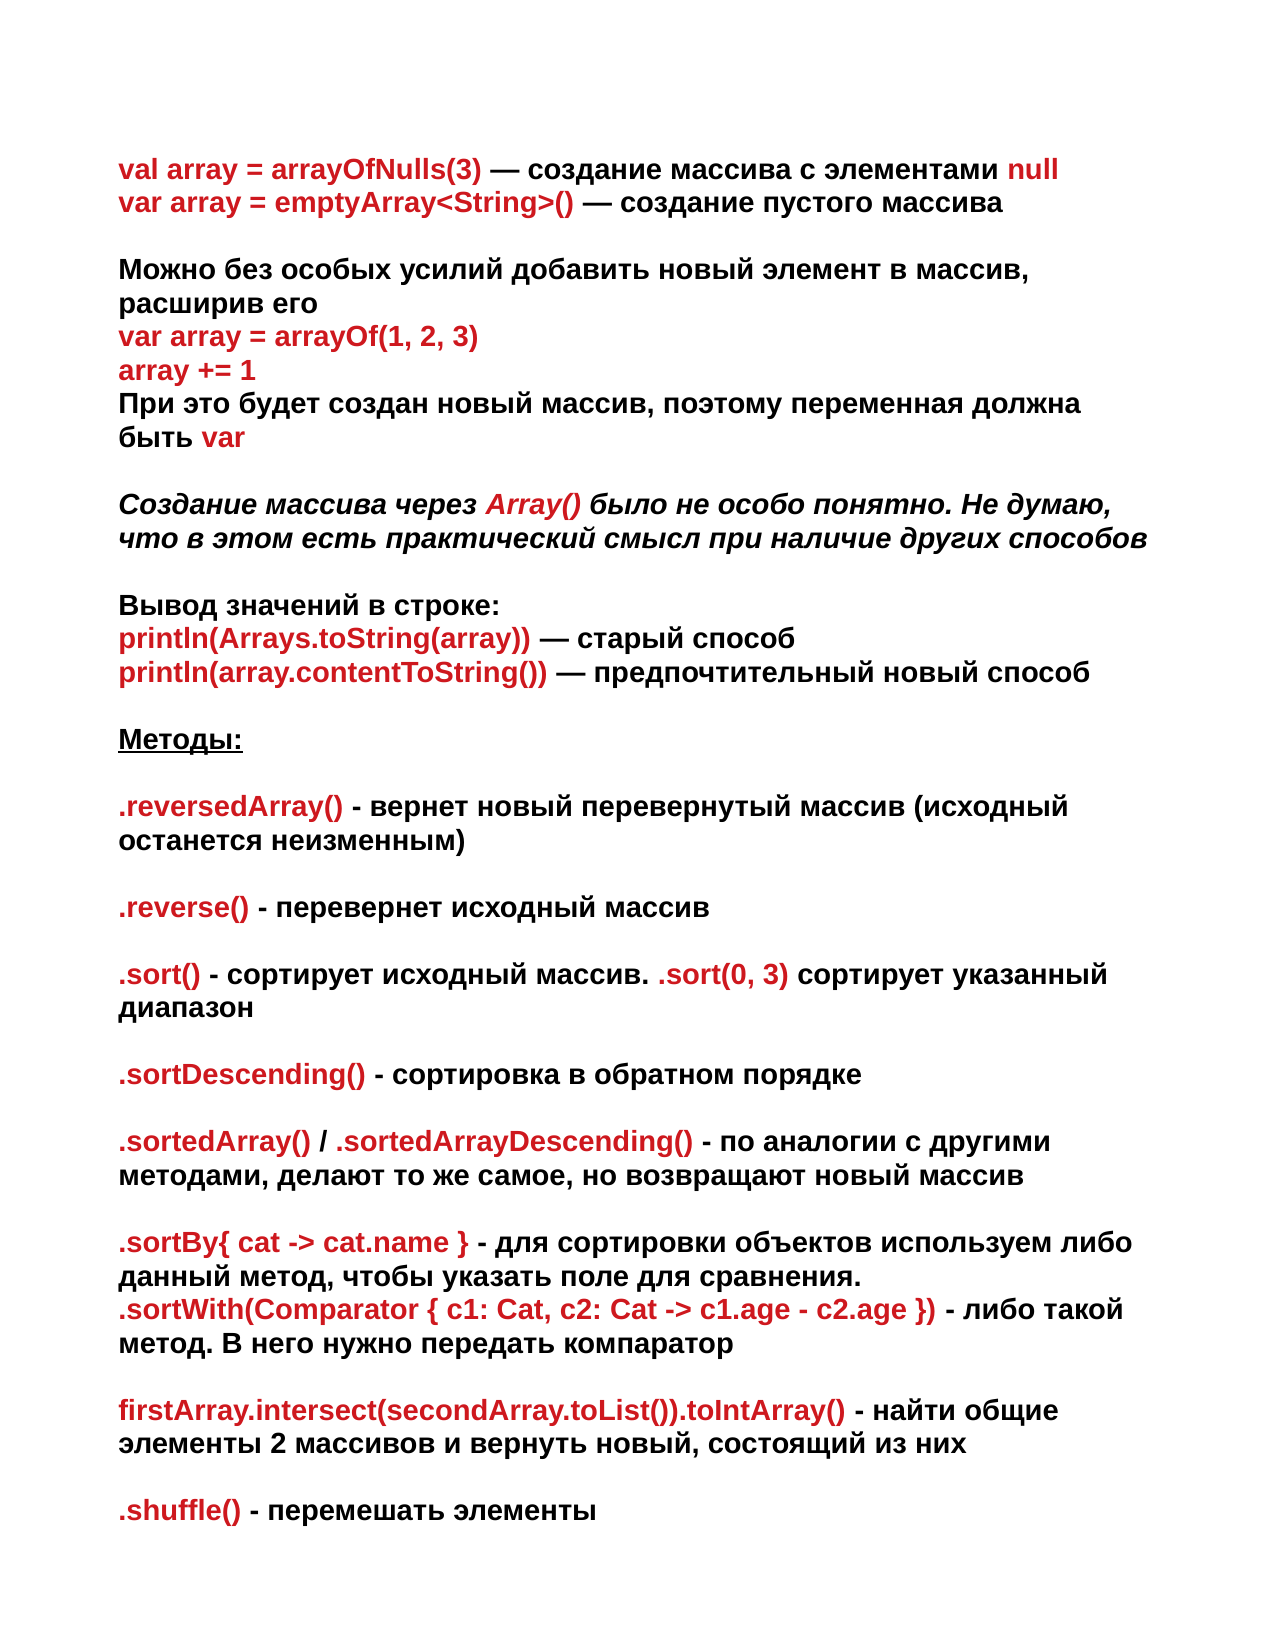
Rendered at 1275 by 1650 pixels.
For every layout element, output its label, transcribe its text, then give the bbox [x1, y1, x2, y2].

text .reverse() - перевернет исходный массив [118, 889, 1157, 923]
text При это будет создан новый массив, поэтому переменная должна быть var [118, 386, 1157, 453]
text Вывод значений в строке: [118, 588, 1157, 621]
text println(array.contentToString()) — предпочтительный новый способ [118, 655, 1157, 688]
text .sortDescending() - сортировка в обратном порядке [118, 1057, 1157, 1091]
text .sortedArray() / .sortedArrayDescending() - по аналогии с другими методами, делают то же самое, но возвращают новый массив [118, 1124, 1157, 1191]
text firstArray.intersect(secondArray.toList()).toIntArray() - найти общие элементы 2 массивов и вернуть новый, состоящий из них [118, 1393, 1157, 1460]
text .sortWith(Comparator { c1: Cat, c2: Cat -> c1.age - c2.age }) - либо такой метод. В него нужно передать компаратор [118, 1292, 1157, 1359]
text println(Arrays.toString(array)) — старый способ [118, 621, 1157, 655]
text .sortBy{ cat -> cat.name } - для сортировки объектов используем либо данный метод, чтобы указать поле для сравнения. [118, 1225, 1157, 1292]
text .sort() - сортирует исходный массив. .sort(0, 3) сортирует указанный диапазон [118, 957, 1157, 1024]
text Можно без особых усилий добавить новый элемент в массив, расширив его [118, 252, 1157, 319]
text val array = arrayOfNulls(3) — создание массива с элементами null [118, 152, 1157, 185]
text array += 1 [118, 353, 1157, 386]
text Методы: [118, 722, 1157, 755]
text .reversedArray() - вернет новый перевернутый массив (исходный останется неизменным) [118, 789, 1157, 856]
text var array = emptyArray<String>() — создание пустого массива [118, 185, 1157, 219]
text var array = arrayOf(1, 2, 3) [118, 319, 1157, 353]
text Создание массива через Array() было не особо понятно. Не думаю, что в этом есть практический смысл при наличие других способов [118, 487, 1157, 554]
text .shuffle() - перемешать элементы [118, 1493, 1157, 1527]
